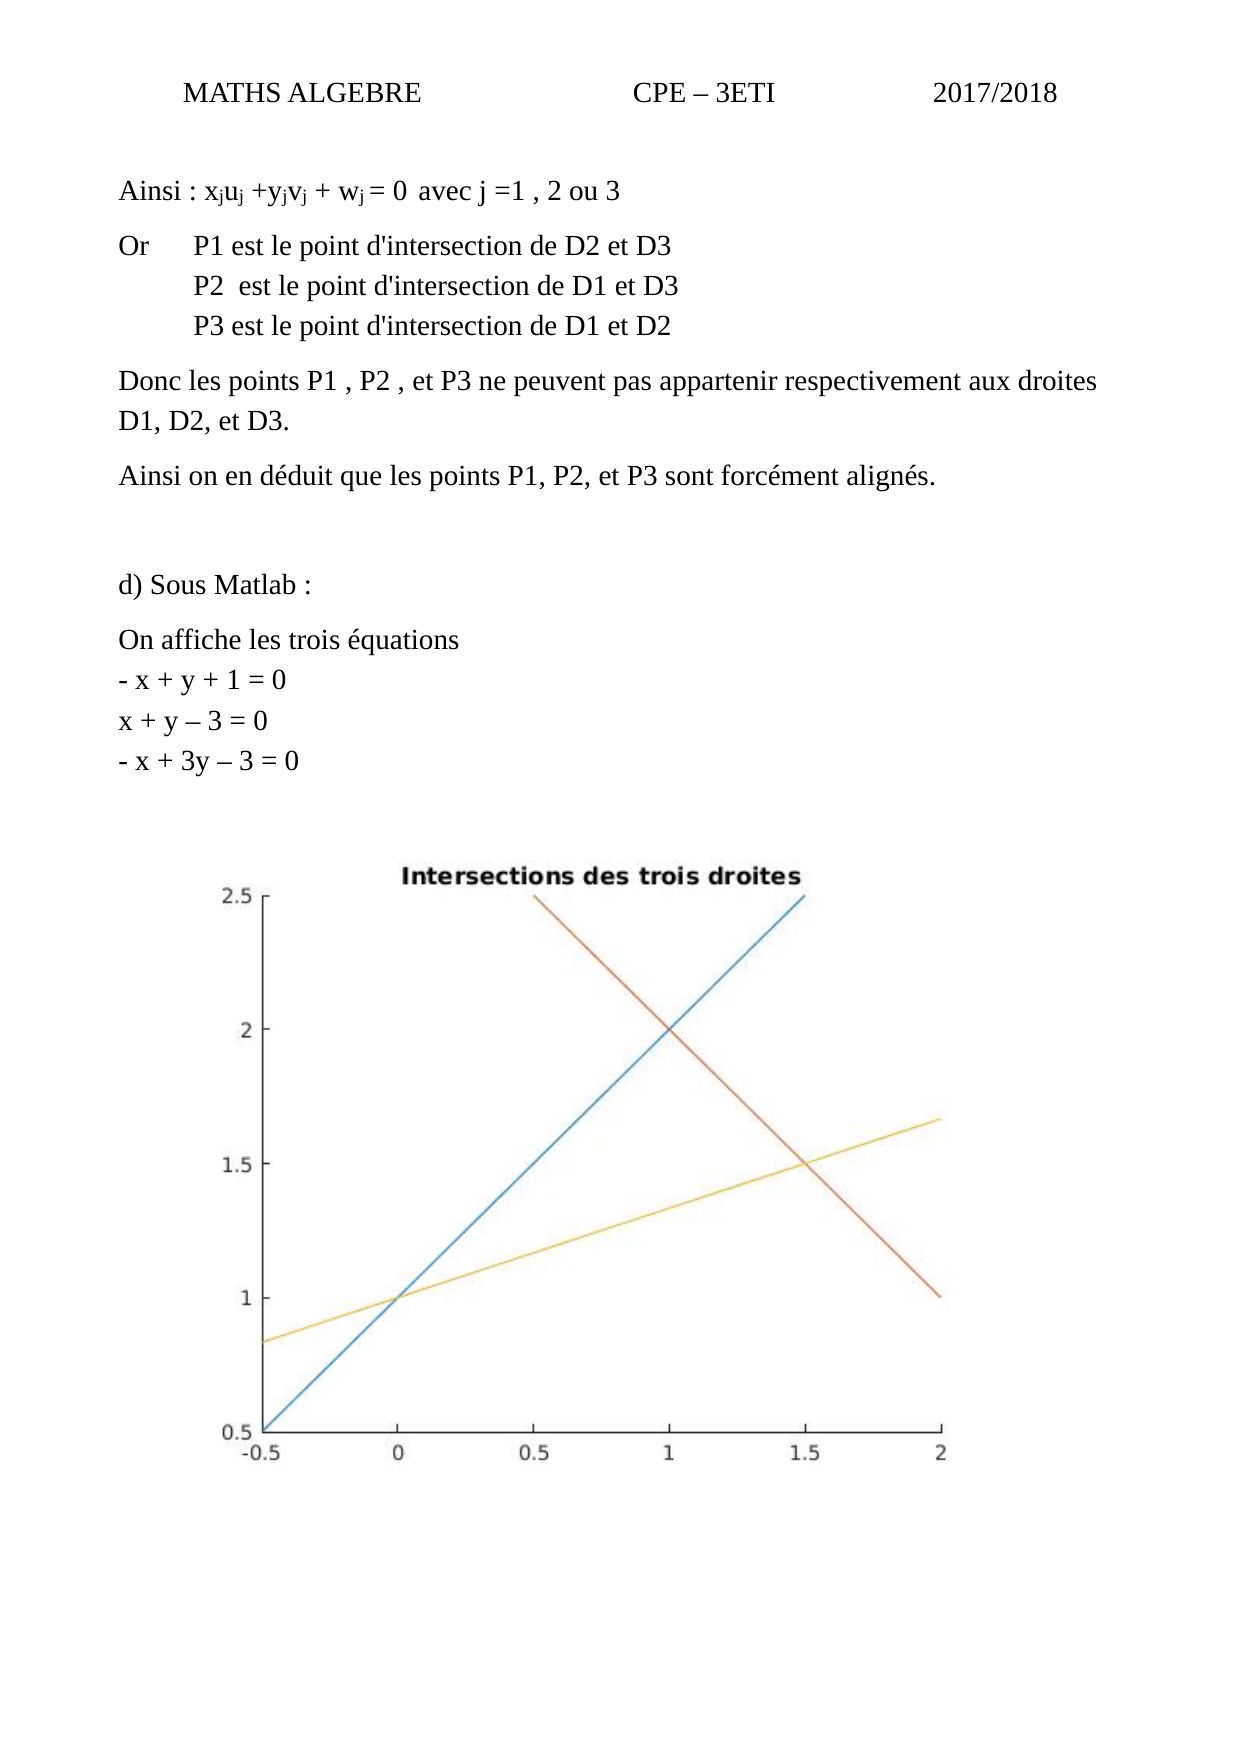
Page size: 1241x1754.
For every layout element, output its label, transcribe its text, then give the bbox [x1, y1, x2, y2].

text Or P1 est le point d'intersection de D2 et D3 P2 est le point d'intersection de D1 et D3 P3 est le point d'intersection de D1 et D2 [118, 228, 1122, 342]
text Donc les points P1 , P2 , et P3 ne peuvent pas appartenir respectivement aux droites D1, D2, et D3. [118, 363, 1122, 437]
text Ainsi : xjuj +yjvj + wj = 0 avec j =1 , 2 ou 3 [118, 173, 1122, 206]
text Ainsi on en déduit que les points P1, P2, et P3 sont forcément alignés. [118, 458, 1122, 491]
text d) Sous Matlab : [118, 567, 1122, 601]
text On affiche les trois équations - x + y + 1 = 0 x + y – 3 = 0 - x + 3y – 3 = 0 [118, 622, 1122, 776]
